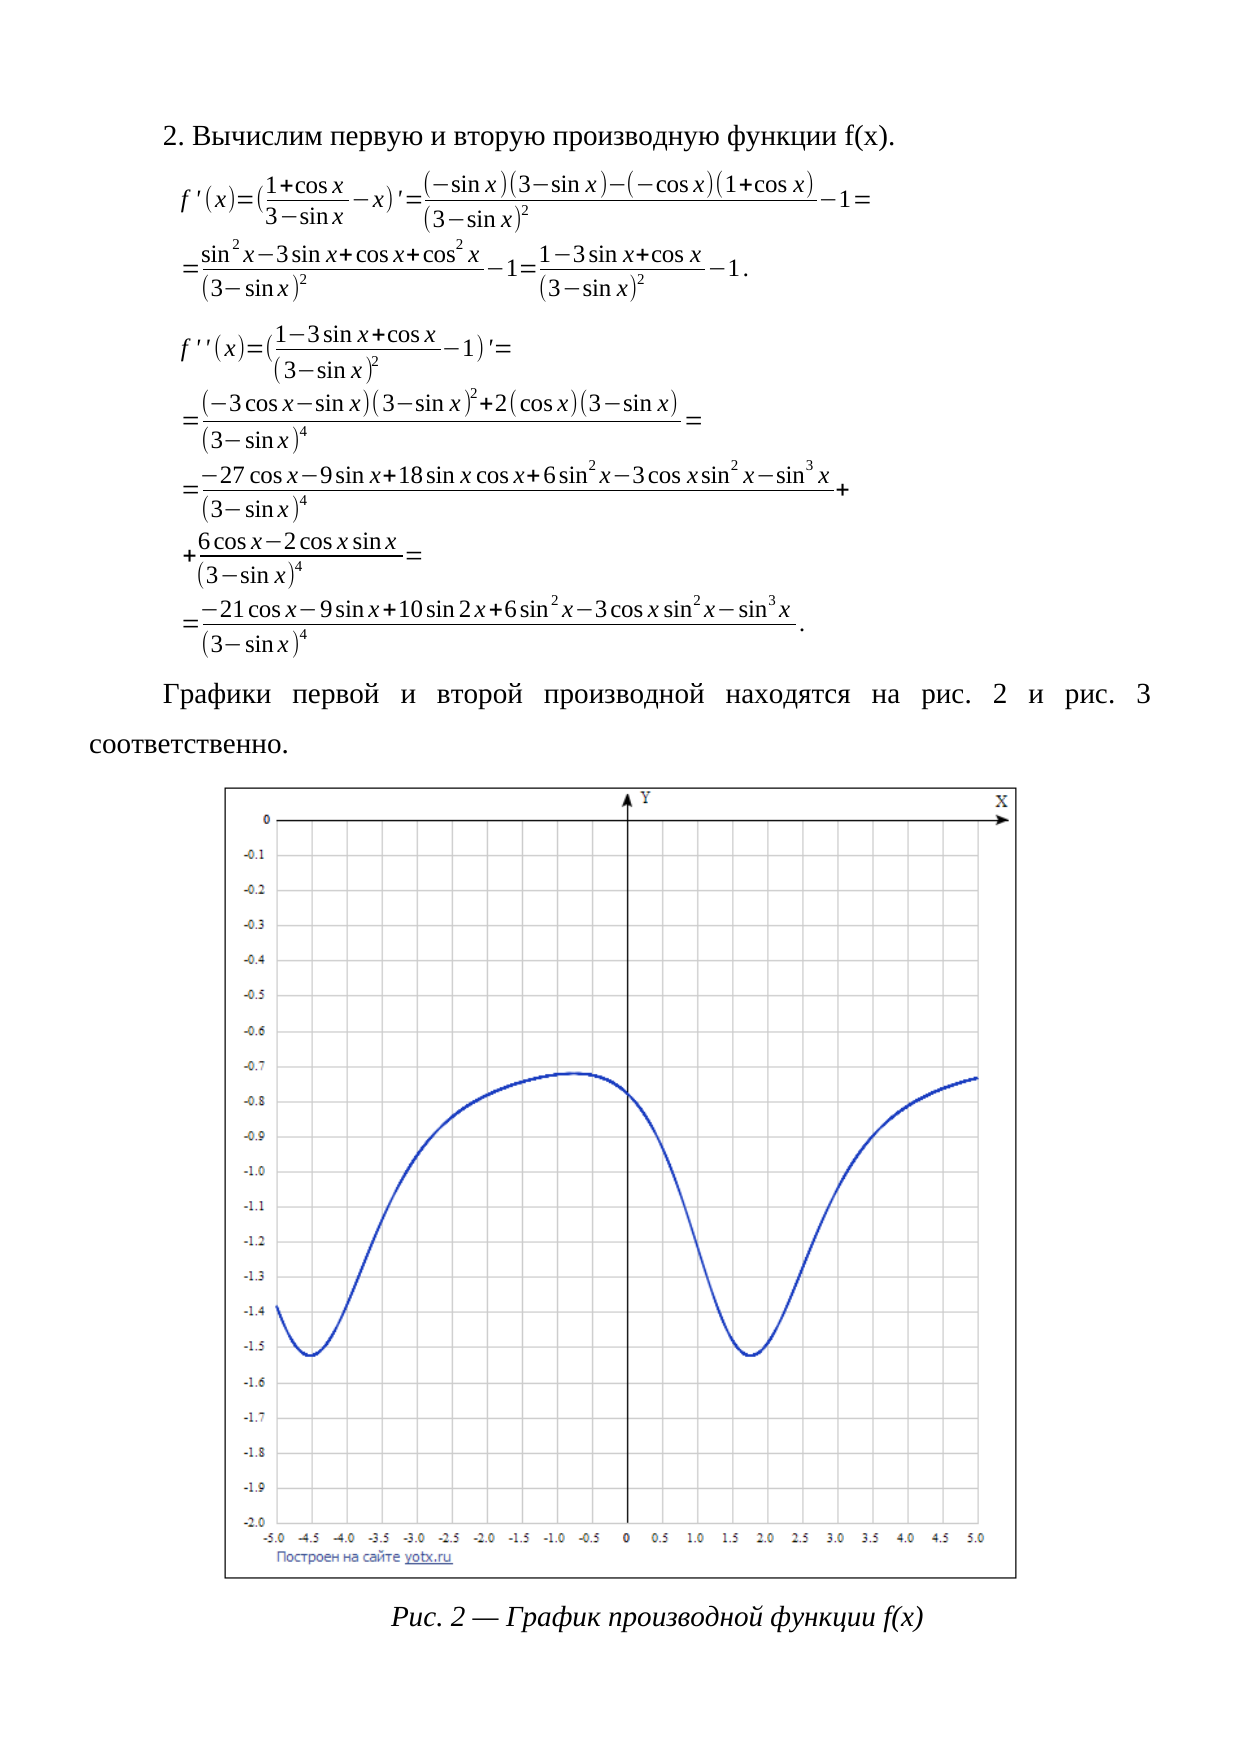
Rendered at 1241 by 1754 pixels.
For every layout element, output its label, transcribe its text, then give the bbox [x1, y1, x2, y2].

text 2. Вычислим первую и вторую производную функции f(x). [89, 118, 1152, 152]
text Рис. 2 — График производной функции f(x) [89, 777, 1152, 1633]
picture [213, 776, 1027, 1593]
text Графики первой и второй производной находятся на рис. 2 и рис. 3 соответственно. [89, 676, 1152, 760]
